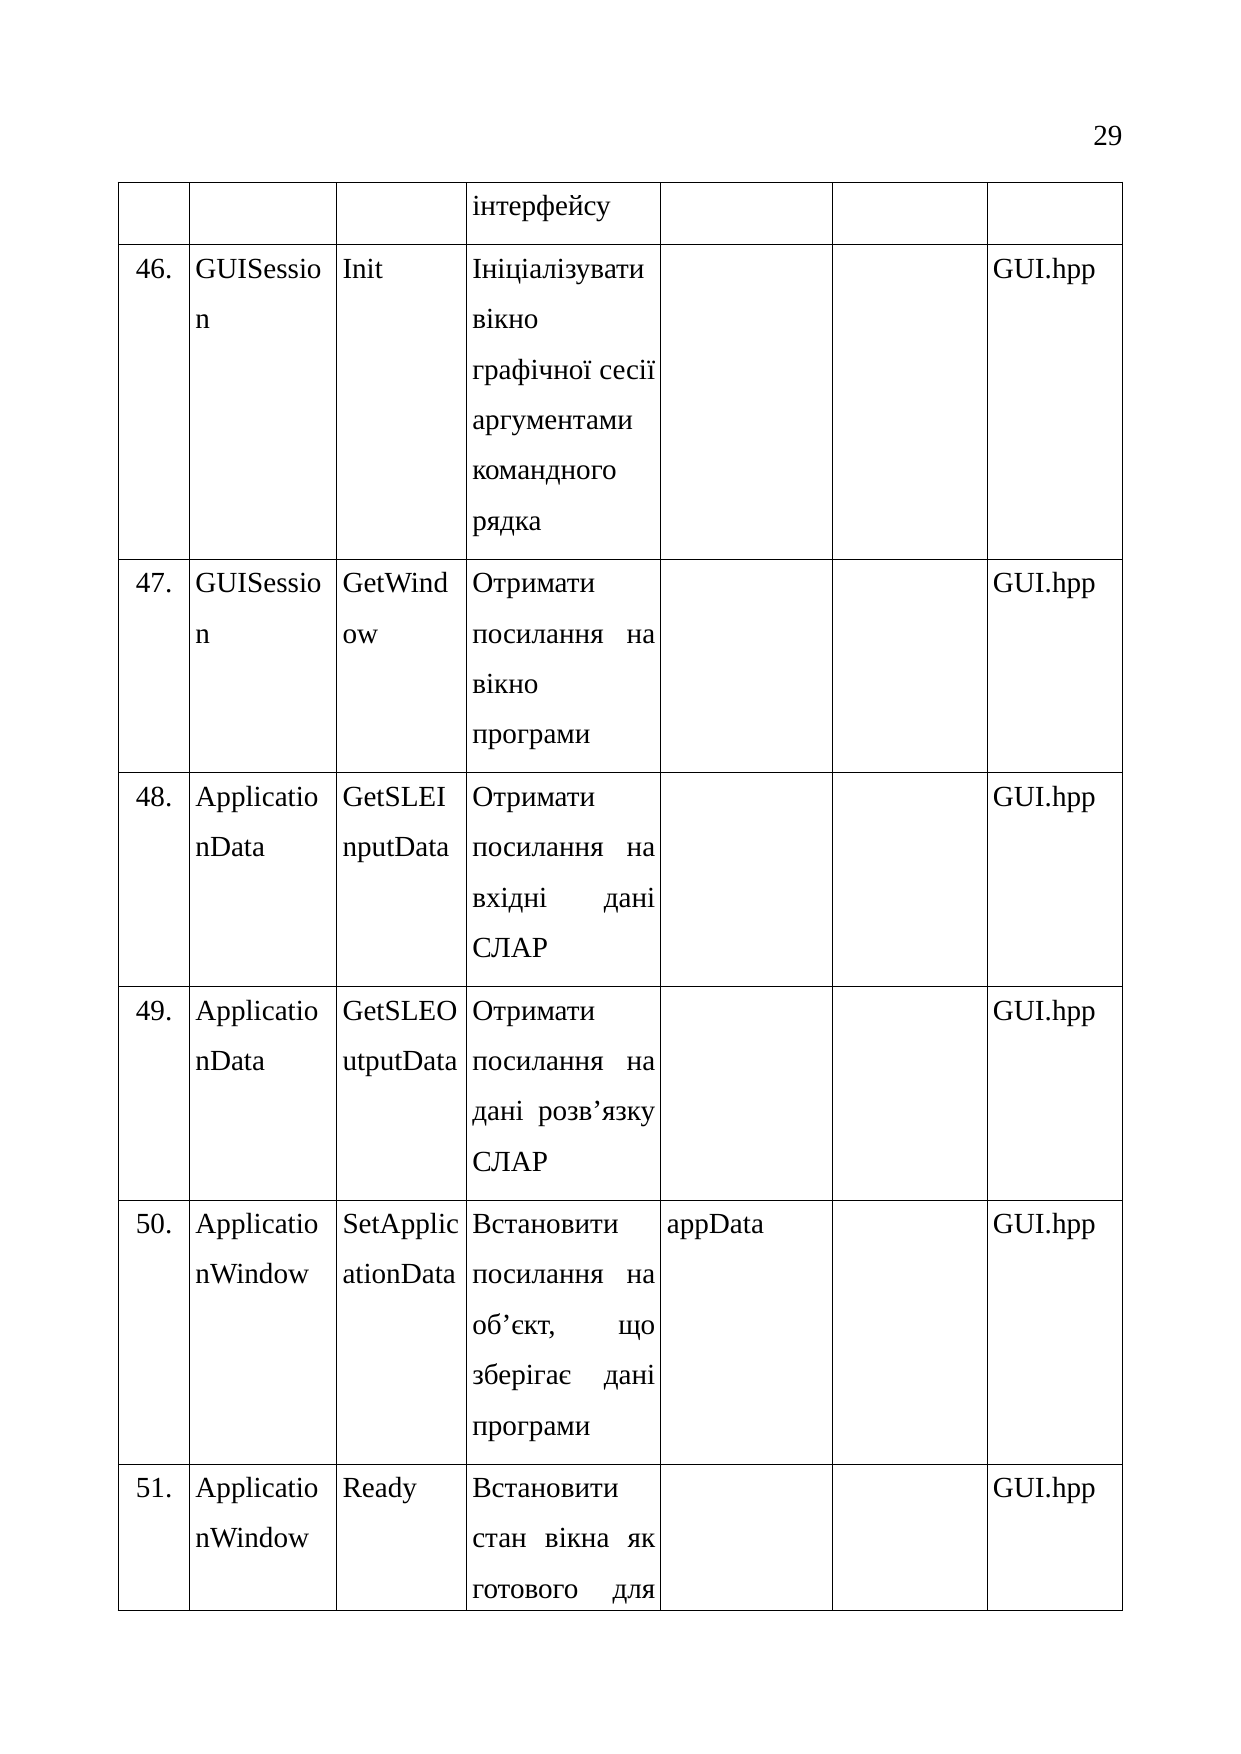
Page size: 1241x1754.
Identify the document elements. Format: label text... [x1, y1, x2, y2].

table_cell appData [661, 1201, 832, 1463]
table_cell Ready [337, 1465, 466, 1610]
table_cell [833, 1201, 987, 1463]
table_cell [833, 245, 987, 559]
table_cell Отримати посилання на вхідні дані СЛАР [467, 773, 660, 986]
table_cell [337, 183, 466, 244]
table_cell 46. [119, 245, 189, 559]
table_cell 50. [119, 1201, 189, 1463]
table_cell [190, 183, 336, 244]
table_cell ApplicationData [190, 773, 336, 986]
table_cell [833, 1465, 987, 1610]
table_cell GUI.hpp [988, 1465, 1122, 1610]
table_cell ApplicationWindow [190, 1201, 336, 1463]
table_cell GUISession [190, 245, 336, 559]
table_cell 51. [119, 1465, 189, 1610]
table_cell GetSLEOutputData [337, 987, 466, 1199]
table_cell Встановити посилання на об’єкт, що зберігає дані програми [467, 1201, 660, 1463]
table_cell [988, 183, 1122, 244]
table_cell 48. [119, 773, 189, 986]
table_cell [661, 987, 832, 1199]
table_cell GUI.hpp [988, 560, 1122, 772]
table_cell SetApplicationData [337, 1201, 466, 1463]
table_cell Встановити стан вікна як готового для [467, 1465, 660, 1610]
table_cell Init [337, 245, 466, 559]
table_cell [661, 773, 832, 986]
table_cell 47. [119, 560, 189, 772]
table_cell 49. [119, 987, 189, 1199]
table_cell [119, 183, 189, 244]
table_cell GUI.hpp [988, 1201, 1122, 1463]
table_cell [661, 183, 832, 244]
table_cell [833, 987, 987, 1199]
table_cell [833, 183, 987, 244]
table_cell Ініціалізувати вікно графічної сесії аргументами командного рядка [467, 245, 660, 559]
table_cell GUISession [190, 560, 336, 772]
table_cell Отримати посилання на вікно програми [467, 560, 660, 772]
table_cell [833, 560, 987, 772]
table_cell інтерфейсу [467, 183, 660, 244]
table_cell GetSLEInputData [337, 773, 466, 986]
table_cell GetWindow [337, 560, 466, 772]
table_cell [661, 245, 832, 559]
table_cell GUI.hpp [988, 245, 1122, 559]
table_cell [661, 1465, 832, 1610]
table_cell Отримати посилання на дані розв’язку СЛАР [467, 987, 660, 1199]
table_cell GUI.hpp [988, 773, 1122, 986]
table_cell [833, 773, 987, 986]
table_cell [661, 560, 832, 772]
table_cell GUI.hpp [988, 987, 1122, 1199]
table_cell ApplicationWindow [190, 1465, 336, 1610]
table_cell ApplicationData [190, 987, 336, 1199]
